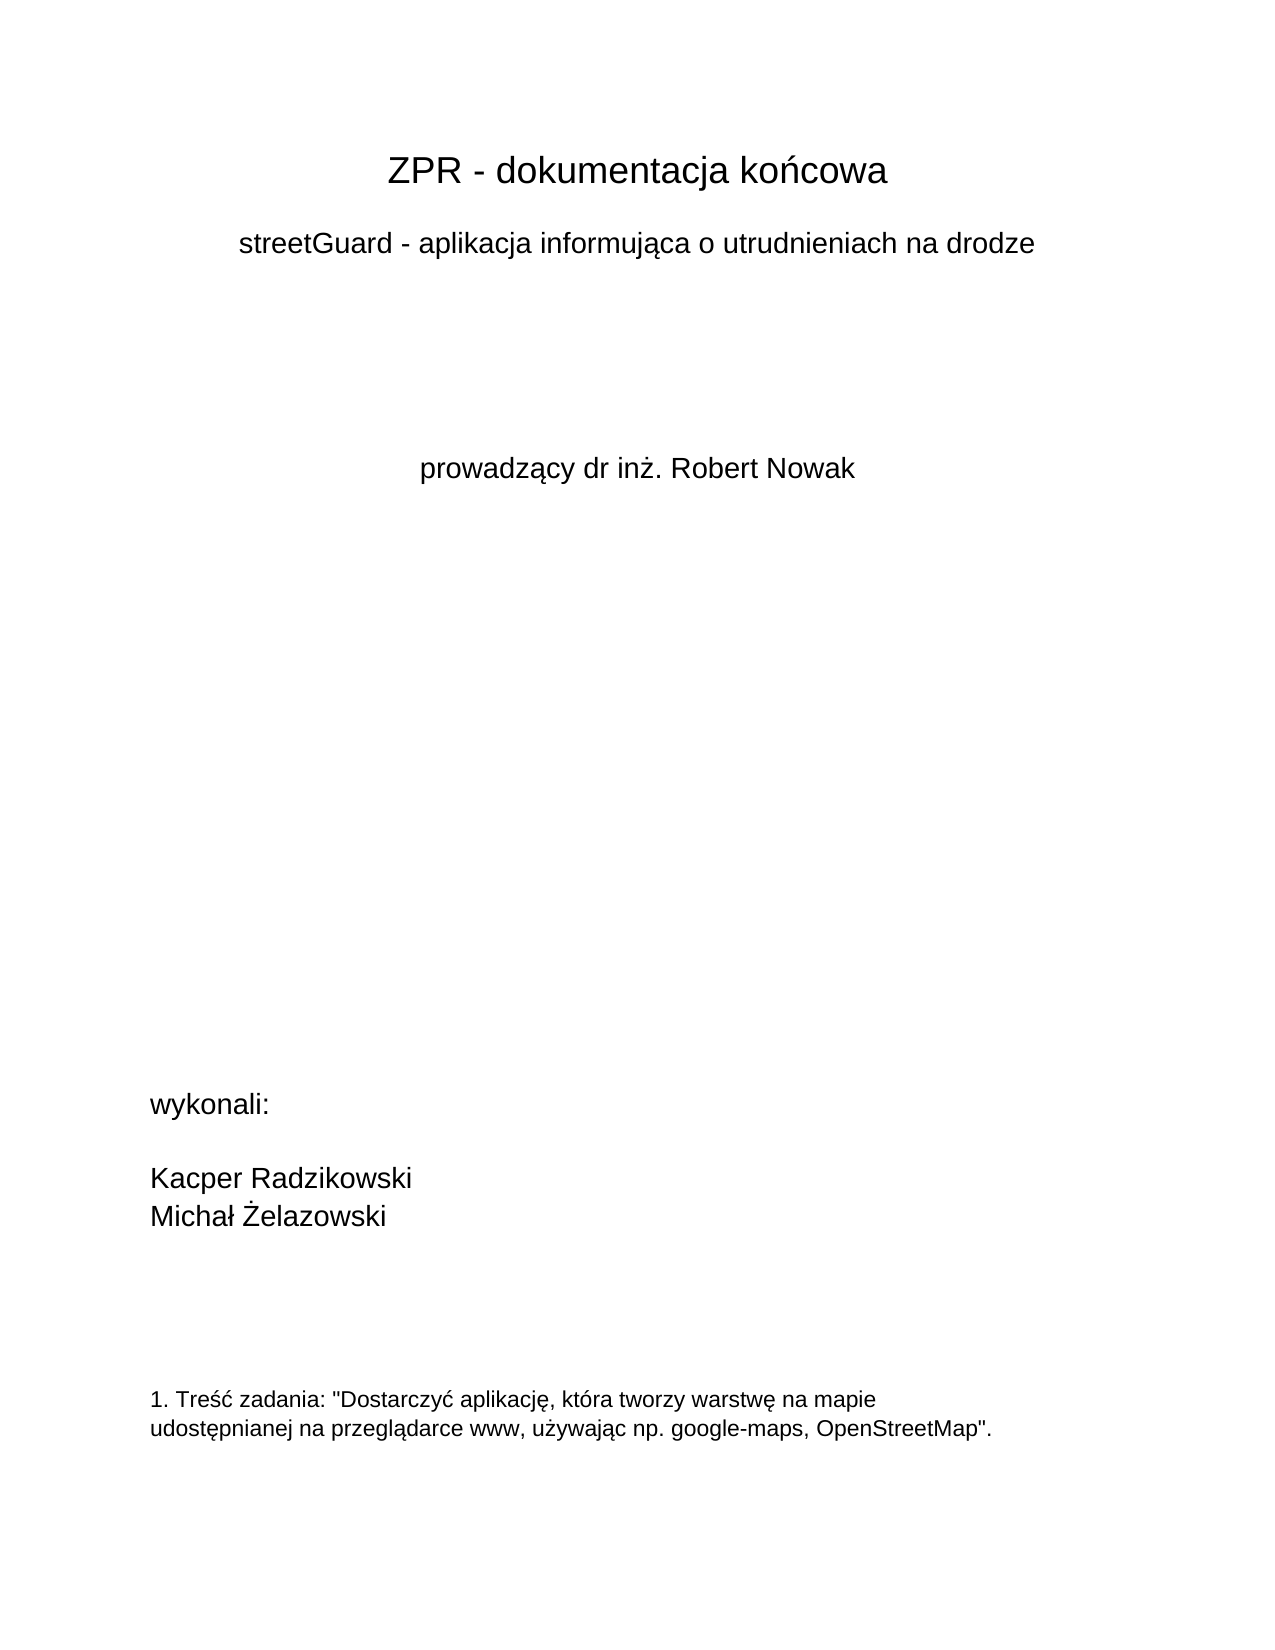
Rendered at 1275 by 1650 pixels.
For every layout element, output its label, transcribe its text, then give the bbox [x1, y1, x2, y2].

text wykonali: [150, 1088, 1125, 1120]
text Kacper Radzikowski [150, 1162, 1125, 1195]
text ZPR - dokumentacja końcowa [150, 150, 1125, 192]
text streetGuard - aplikacja informująca o utrudnieniach na drodze [150, 227, 1125, 260]
text prowadzący dr inż. Robert Nowak [150, 452, 1125, 484]
text udostępnianej na przeglądarce www, używając np. google-maps, OpenStreetMap". [150, 1416, 1125, 1442]
text Michał Żelazowski [150, 1200, 1125, 1232]
text 1. Treść zadania: "Dostarczyć aplikację, która tworzy warstwę na mapie [150, 1387, 1125, 1412]
